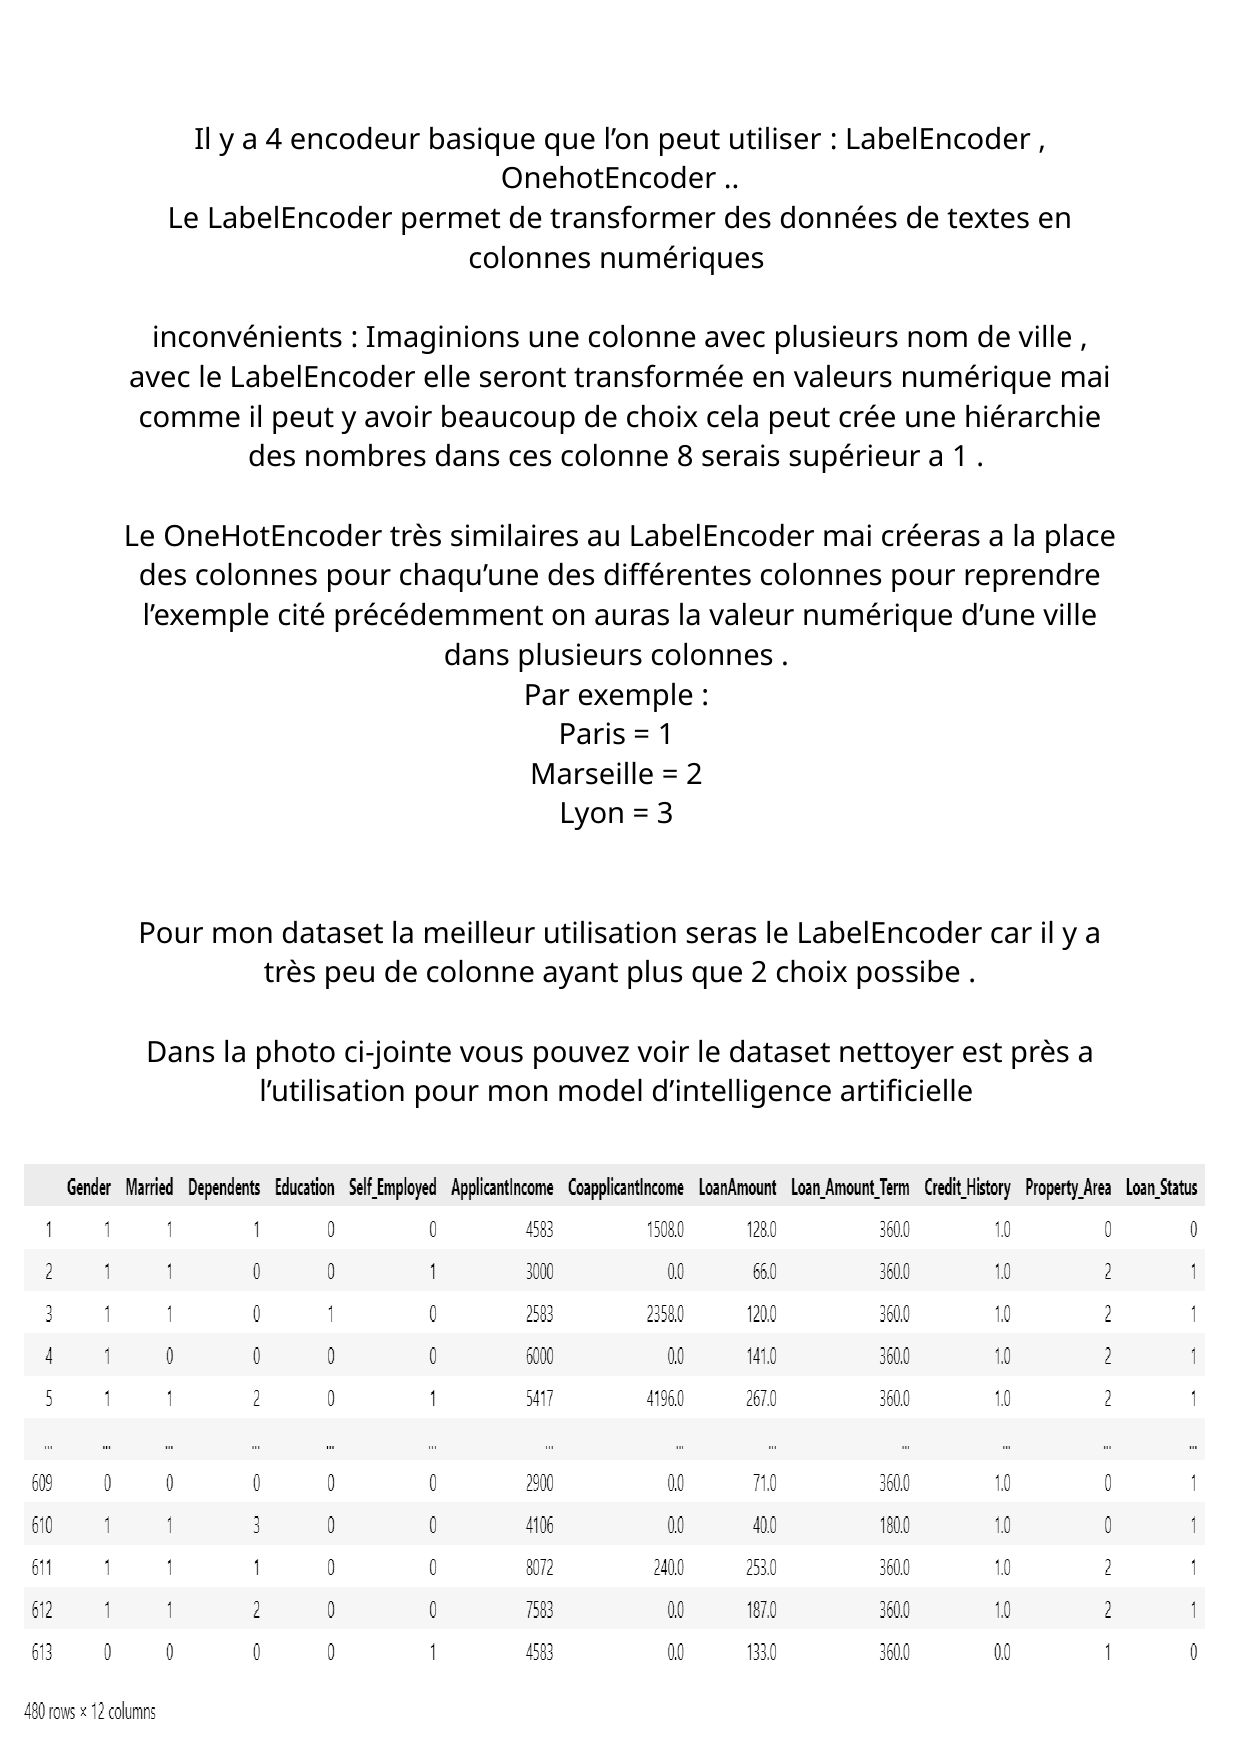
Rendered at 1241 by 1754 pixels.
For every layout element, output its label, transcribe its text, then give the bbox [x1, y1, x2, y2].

text Lyon = 3 [118, 793, 1122, 832]
picture [13, 1158, 1214, 1754]
text Dans la photo ci-jointe vous pouvez voir le dataset nettoyer est près a l’utilisation pour mon model d’intelligence artificielle [118, 1031, 1122, 1110]
text inconvénients : Imaginions une colonne avec plusieurs nom de ville , avec le LabelEncoder elle seront transformée en valeurs numérique mai comme il peut y avoir beaucoup de choix cela peut crée une hiérarchie des nombres dans ces colonne 8 serais supérieur a 1 . [118, 317, 1122, 475]
text Il y a 4 encodeur basique que l’on peut utiliser : LabelEncoder , OnehotEncoder .. [118, 118, 1122, 197]
text Paris = 1 [118, 713, 1122, 753]
text Par exemple : [118, 674, 1122, 713]
text Marseille = 2 [118, 753, 1122, 793]
text Pour mon dataset la meilleur utilisation seras le LabelEncoder car il y a très peu de colonne ayant plus que 2 choix possibe . [118, 912, 1122, 991]
text Le OneHotEncoder très similaires au LabelEncoder mai créeras a la place des colonnes pour chaqu’une des différentes colonnes pour reprendre l’exemple cité précédemment on auras la valeur numérique d’une ville dans plusieurs colonnes . [118, 515, 1122, 674]
text Le LabelEncoder permet de transformer des données de textes en colonnes numériques [118, 197, 1122, 277]
